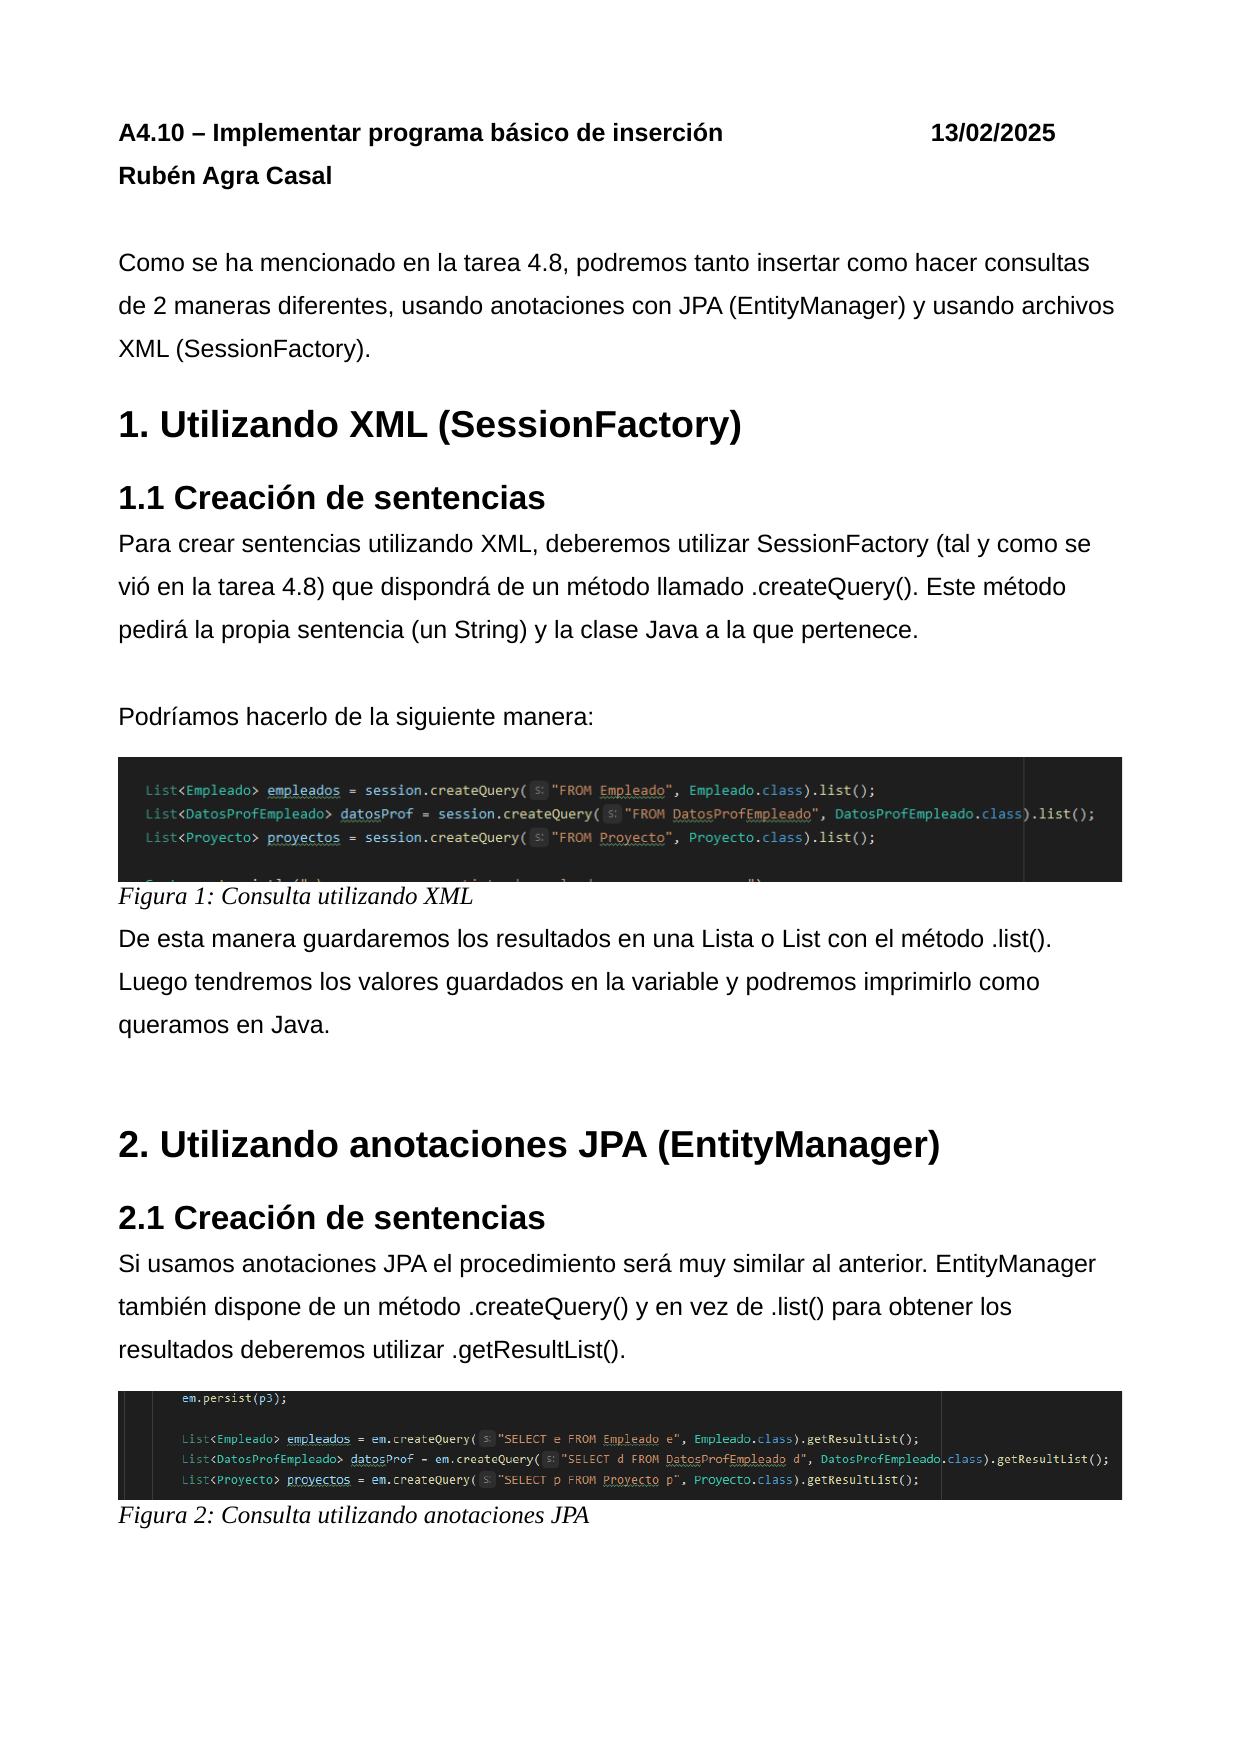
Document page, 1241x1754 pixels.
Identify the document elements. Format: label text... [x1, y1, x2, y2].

subtitle 2. Utilizando anotaciones JPA (EntityManager) [118, 1122, 1122, 1165]
text Figura 1: Consulta utilizando XML [118, 882, 1122, 910]
text Luego tendremos los valores guardados en la variable y podremos imprimirlo como queramos en Java. [118, 967, 1122, 1039]
text Para crear sentencias utilizando XML, deberemos utilizar SessionFactory (tal y como se vió en la tarea 4.8) que dispondrá de un método llamado .createQuery(). Este método pedirá la propia sentencia (un String) y la clase Java a la que pertenece. [118, 529, 1122, 644]
text Como se ha mencionado en la tarea 4.8, podremos tanto insertar como hacer consultas de 2 maneras diferentes, usando anotaciones con JPA (EntityManager) y usando archivos XML (SessionFactory). [118, 247, 1122, 362]
text Figura 2: Consulta utilizando anotaciones JPA [118, 1500, 1122, 1529]
text Si usamos anotaciones JPA el procedimiento será muy similar al anterior. EntityManager también dispone de un método .createQuery() y en vez de .list() para obtener los resultados deberemos utilizar .getResultList(). [118, 1249, 1122, 1364]
text A4.10 – Implementar programa básico de inserción 13/02/2025 [118, 118, 1122, 147]
picture [118, 757, 1123, 882]
text De esta manera guardaremos los resultados en una Lista o List con el método .list(). [118, 924, 1122, 953]
subtitle 1. Utilizando XML (SessionFactory) [118, 402, 1122, 445]
subtitle 1.1 Creación de sentencias [118, 478, 1122, 517]
text Rubén Agra Casal [118, 161, 1122, 190]
picture [118, 1391, 1123, 1500]
subtitle 2.1 Creación de sentencias [118, 1198, 1122, 1237]
text Podríamos hacerlo de la siguiente manera: [118, 702, 1122, 731]
